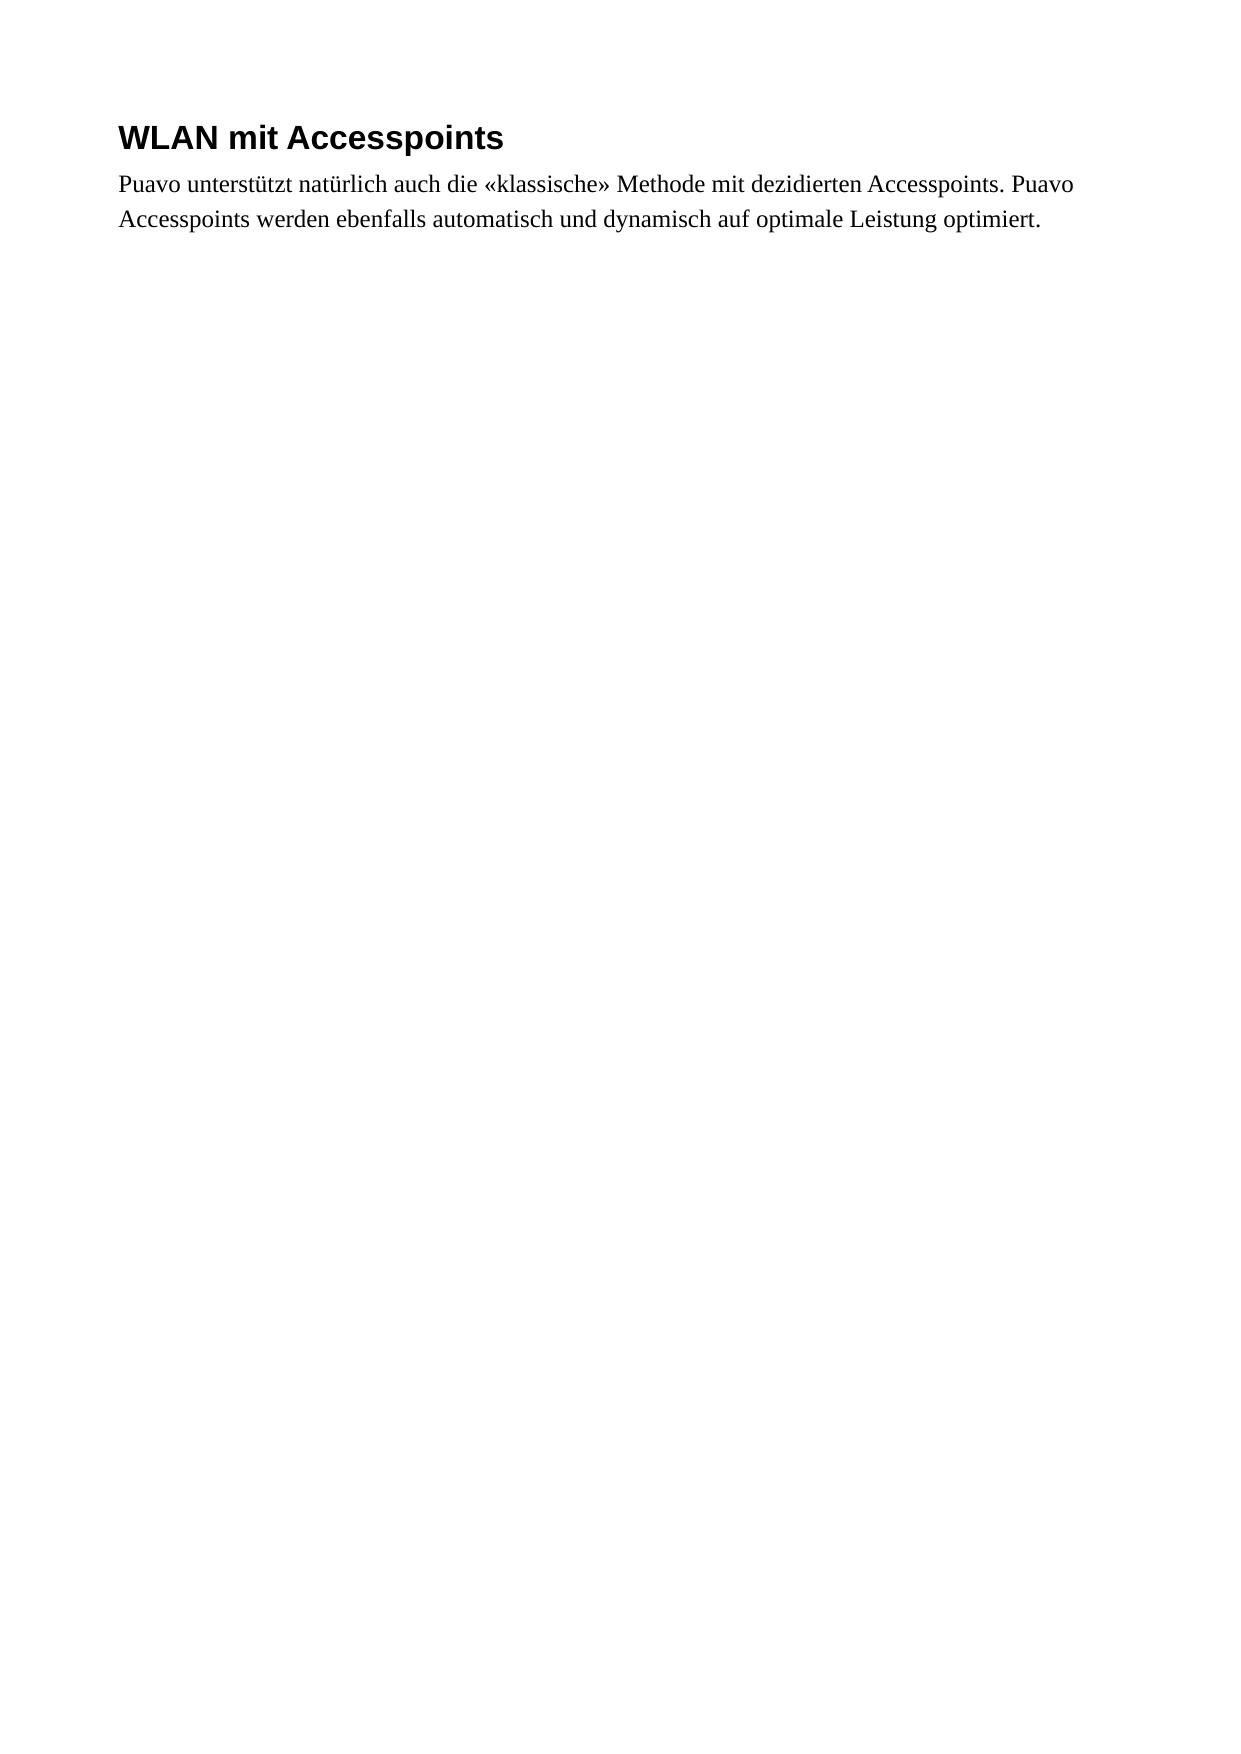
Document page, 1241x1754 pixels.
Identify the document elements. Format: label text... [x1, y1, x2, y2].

text Puavo unterstützt natürlich auch die «klassische» Methode mit dezidierten Accesspoints. Puavo Accesspoints werden ebenfalls automatisch und dynamisch auf optimale Leistung optimiert. [118, 169, 1122, 232]
subtitle WLAN mit Accesspoints [118, 118, 1122, 157]
